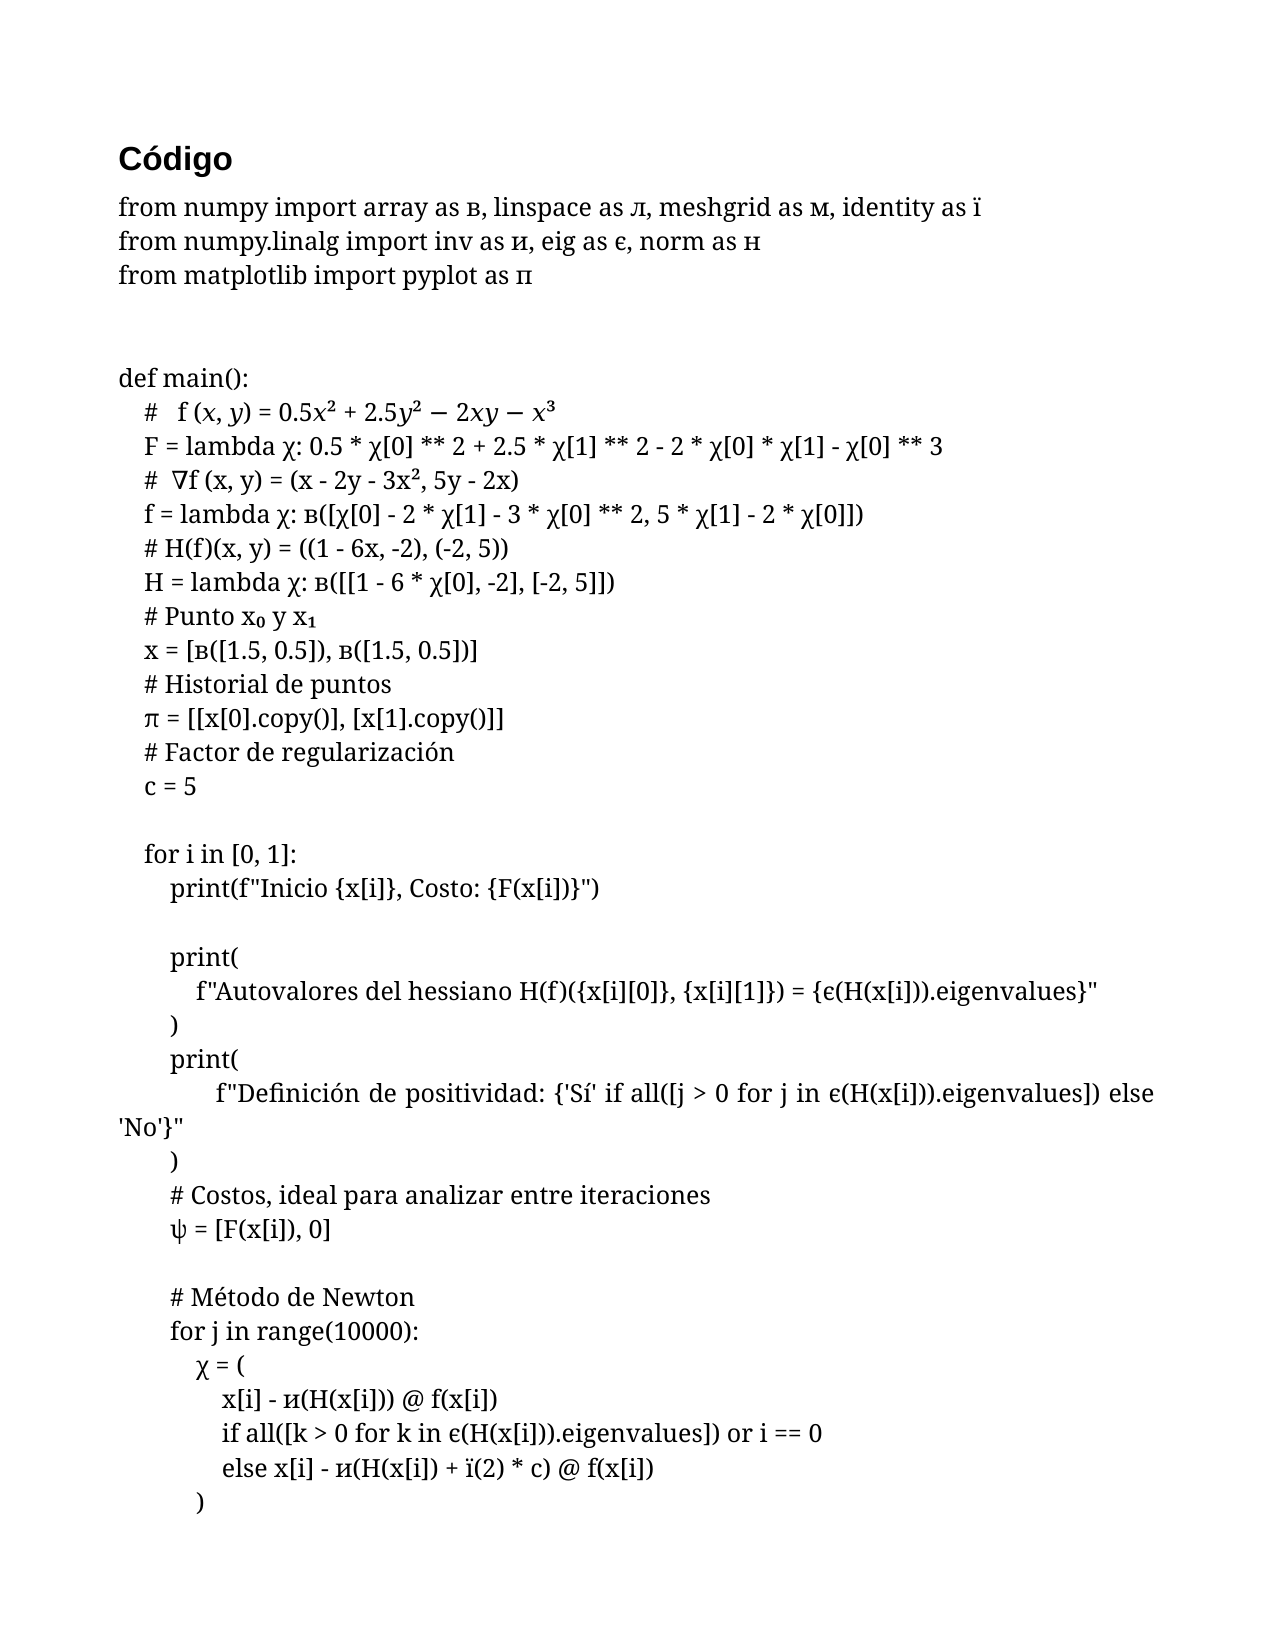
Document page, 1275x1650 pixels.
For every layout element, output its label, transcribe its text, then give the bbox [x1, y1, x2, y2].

text for j in range(10000): [118, 1314, 1157, 1348]
text if all([k > 0 for k in є(H(x[i])).eigenvalues]) or i == 0 [118, 1416, 1157, 1450]
text f = lambda χ: в([χ[0] - 2 * χ[1] - 3 * χ[0] ** 2, 5 * χ[1] - 2 * χ[0]]) [118, 496, 1157, 531]
text from numpy.linalg import inv as и, eig as є, norm as н [118, 224, 1157, 258]
text # H(f)(x, y) = ((1 - 6x, -2), (-2, 5)) [118, 531, 1157, 564]
text # Historial de puntos [118, 667, 1157, 701]
text F = lambda χ: 0.5 * χ[0] ** 2 + 2.5 * χ[1] ** 2 - 2 * χ[0] * χ[1] - χ[0] ** 3 [118, 428, 1157, 462]
text f"Autovalores del hessiano H(f)({x[i][0]}, {x[i][1]}) = {є(H(x[i])).eigenvalues}" [118, 973, 1157, 1007]
text for i in [0, 1]: [118, 837, 1157, 871]
text x = [в([1.5, 0.5]), в([1.5, 0.5])] [118, 633, 1157, 667]
text # f (𝑥, 𝑦) = 0.5𝑥² + 2.5𝑦² − 2𝑥𝑦 − 𝑥³ [118, 394, 1157, 428]
text π = [[x[0].copy()], [x[1].copy()]] [118, 701, 1157, 735]
text # Método de Newton [118, 1280, 1157, 1314]
text c = 5 [118, 769, 1157, 803]
text from numpy import array as в, linspace as л, meshgrid as м, identity as ї [118, 190, 1157, 224]
text # ∇f (x, y) = (x - 2y - 3x², 5y - 2x) [118, 462, 1157, 496]
text ) [118, 1144, 1157, 1178]
text print( [118, 1041, 1157, 1076]
text χ = ( [118, 1348, 1157, 1382]
text # Punto x₀ y x₁ [118, 599, 1157, 633]
text from matplotlib import pyplot as п [118, 258, 1157, 292]
text print( [118, 939, 1157, 973]
text # Costos, ideal para analizar entre iteraciones [118, 1178, 1157, 1212]
text ψ = [F(x[i]), 0] [118, 1212, 1157, 1246]
text H = lambda χ: в([[1 - 6 * χ[0], -2], [-2, 5]]) [118, 564, 1157, 599]
text print(f"Inicio {x[i]}, Costo: {F(x[i])}") [118, 871, 1157, 905]
text ) [118, 1484, 1157, 1518]
subtitle Código [118, 139, 1157, 177]
text ) [118, 1007, 1157, 1041]
text # Factor de regularización [118, 735, 1157, 769]
text def main(): [118, 360, 1157, 394]
text else x[i] - и(H(x[i]) + ї(2) * c) @ f(x[i]) [118, 1450, 1157, 1484]
text f"Definición de positividad: {'Sí' if all([j > 0 for j in є(H(x[i])).eigenvalues]) else 'No'}" [118, 1076, 1157, 1144]
text x[i] - и(H(x[i])) @ f(x[i]) [118, 1382, 1157, 1416]
